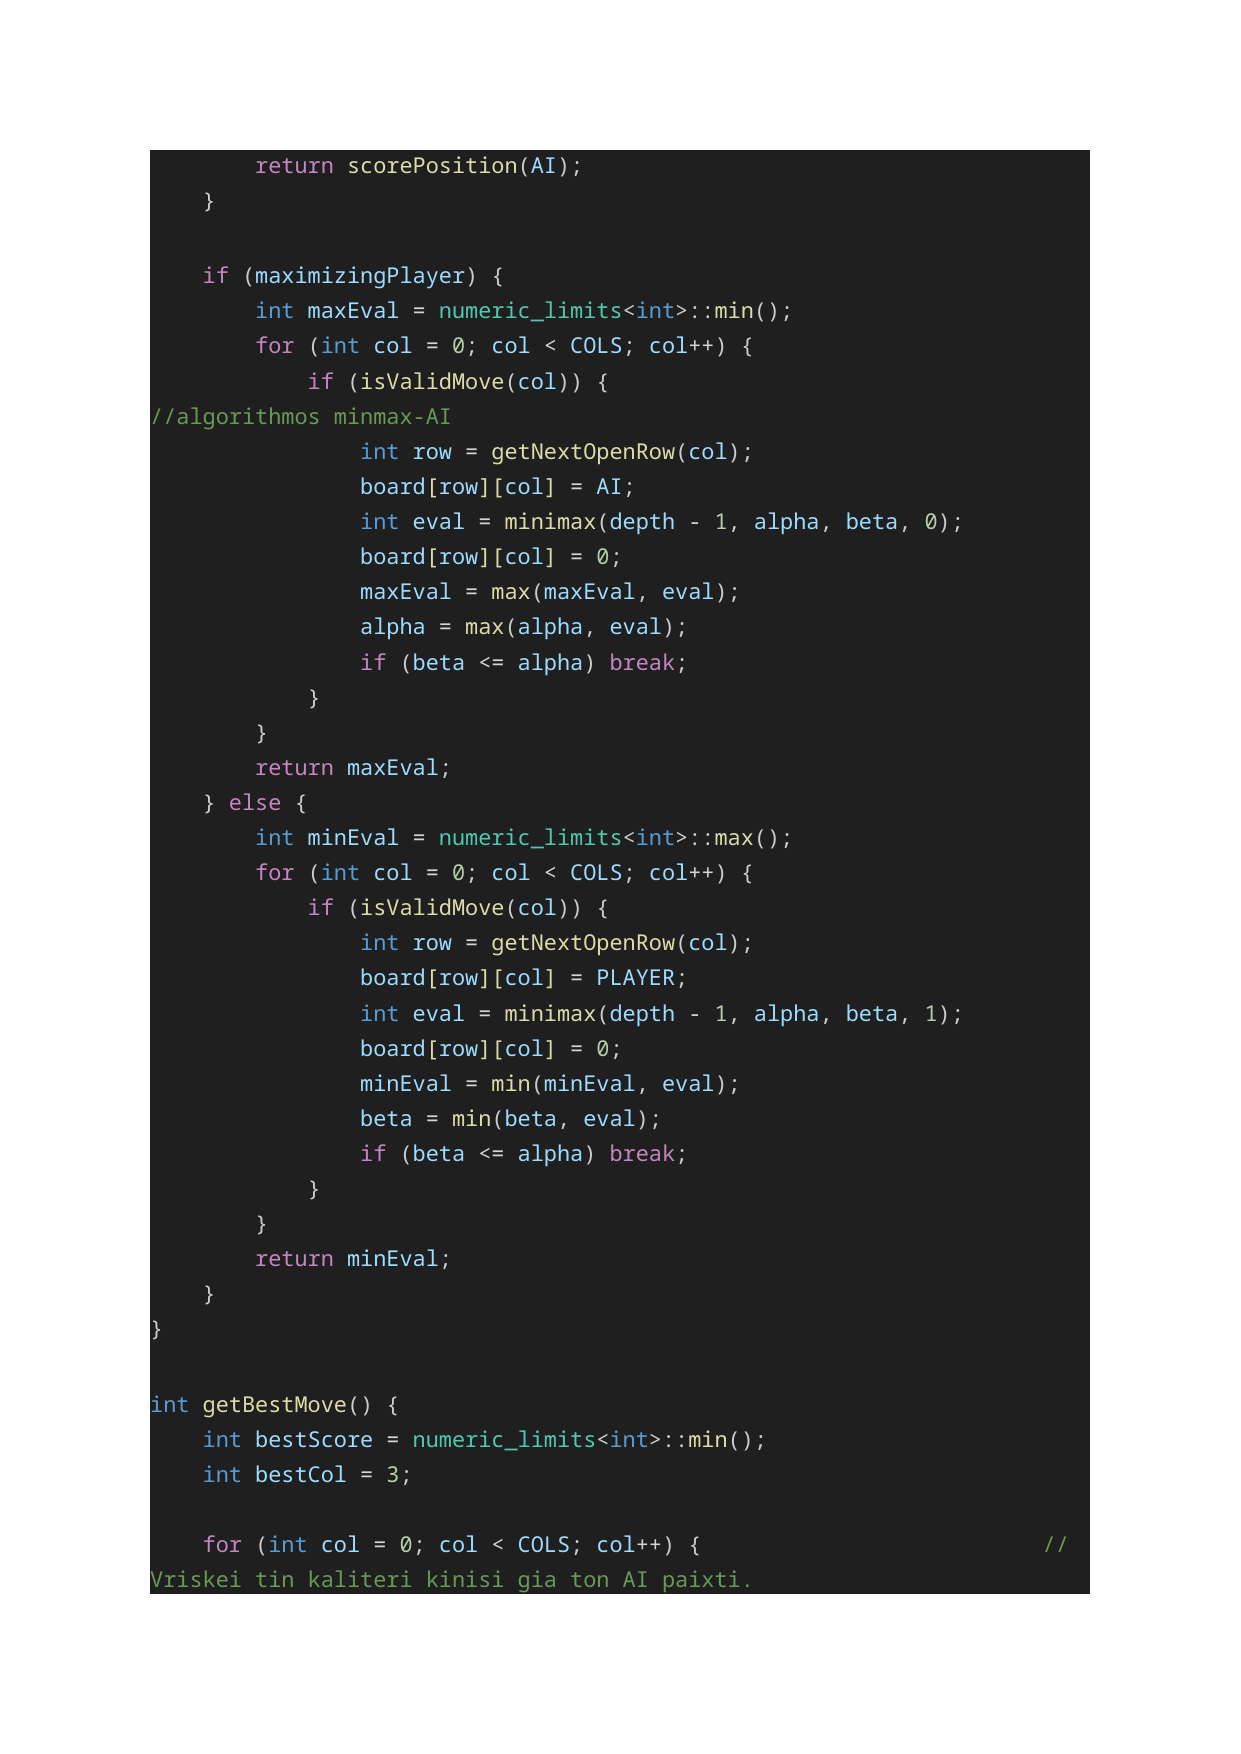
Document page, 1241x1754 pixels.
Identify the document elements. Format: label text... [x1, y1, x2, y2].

text } [150, 1173, 1090, 1203]
text int bestCol = 3; [150, 1459, 1090, 1489]
text return minEval; [150, 1243, 1090, 1273]
text return scorePosition(AI); [150, 150, 1090, 180]
text for (int col = 0; col < COLS; col++) { [150, 331, 1090, 360]
text int getBestMove() { [150, 1389, 1090, 1418]
text int maxEval = numeric_limits<int>::min(); [150, 295, 1090, 325]
text alpha = max(alpha, eval); [150, 611, 1090, 641]
text } [150, 717, 1090, 746]
text for (int col = 0; col < COLS; col++) { [150, 857, 1090, 887]
text int bestScore = numeric_limits<int>::min(); [150, 1424, 1090, 1453]
text beta = min(beta, eval); [150, 1103, 1090, 1133]
text minEval = min(minEval, eval); [150, 1068, 1090, 1097]
text if (isValidMove(col)) { [150, 892, 1090, 922]
text board[row][col] = 0; [150, 1033, 1090, 1062]
text } [150, 1278, 1090, 1308]
text int eval = minimax(depth - 1, alpha, beta, 1); [150, 997, 1090, 1027]
text } else { [150, 787, 1090, 817]
text maxEval = max(maxEval, eval); [150, 576, 1090, 606]
text int row = getNextOpenRow(col); [150, 436, 1090, 466]
text } [150, 1313, 1090, 1343]
text if (beta <= alpha) break; [150, 646, 1090, 676]
text int eval = minimax(depth - 1, alpha, beta, 0); [150, 506, 1090, 536]
text if (beta <= alpha) break; [150, 1138, 1090, 1168]
text board[row][col] = PLAYER; [150, 962, 1090, 992]
text int minEval = numeric_limits<int>::max(); [150, 822, 1090, 852]
text return maxEval; [150, 752, 1090, 782]
text if (maximizingPlayer) { [150, 260, 1090, 290]
text board[row][col] = 0; [150, 541, 1090, 571]
text } [150, 1208, 1090, 1238]
text for (int col = 0; col < COLS; col++) { // Vriskei tin kaliteri kinisi gia ton AI paixti. [150, 1529, 1090, 1594]
text } [150, 682, 1090, 711]
text } [150, 185, 1090, 215]
text board[row][col] = AI; [150, 471, 1090, 501]
text int row = getNextOpenRow(col); [150, 927, 1090, 957]
text if (isValidMove(col)) { //algorithmos minmax-AI [150, 366, 1090, 431]
